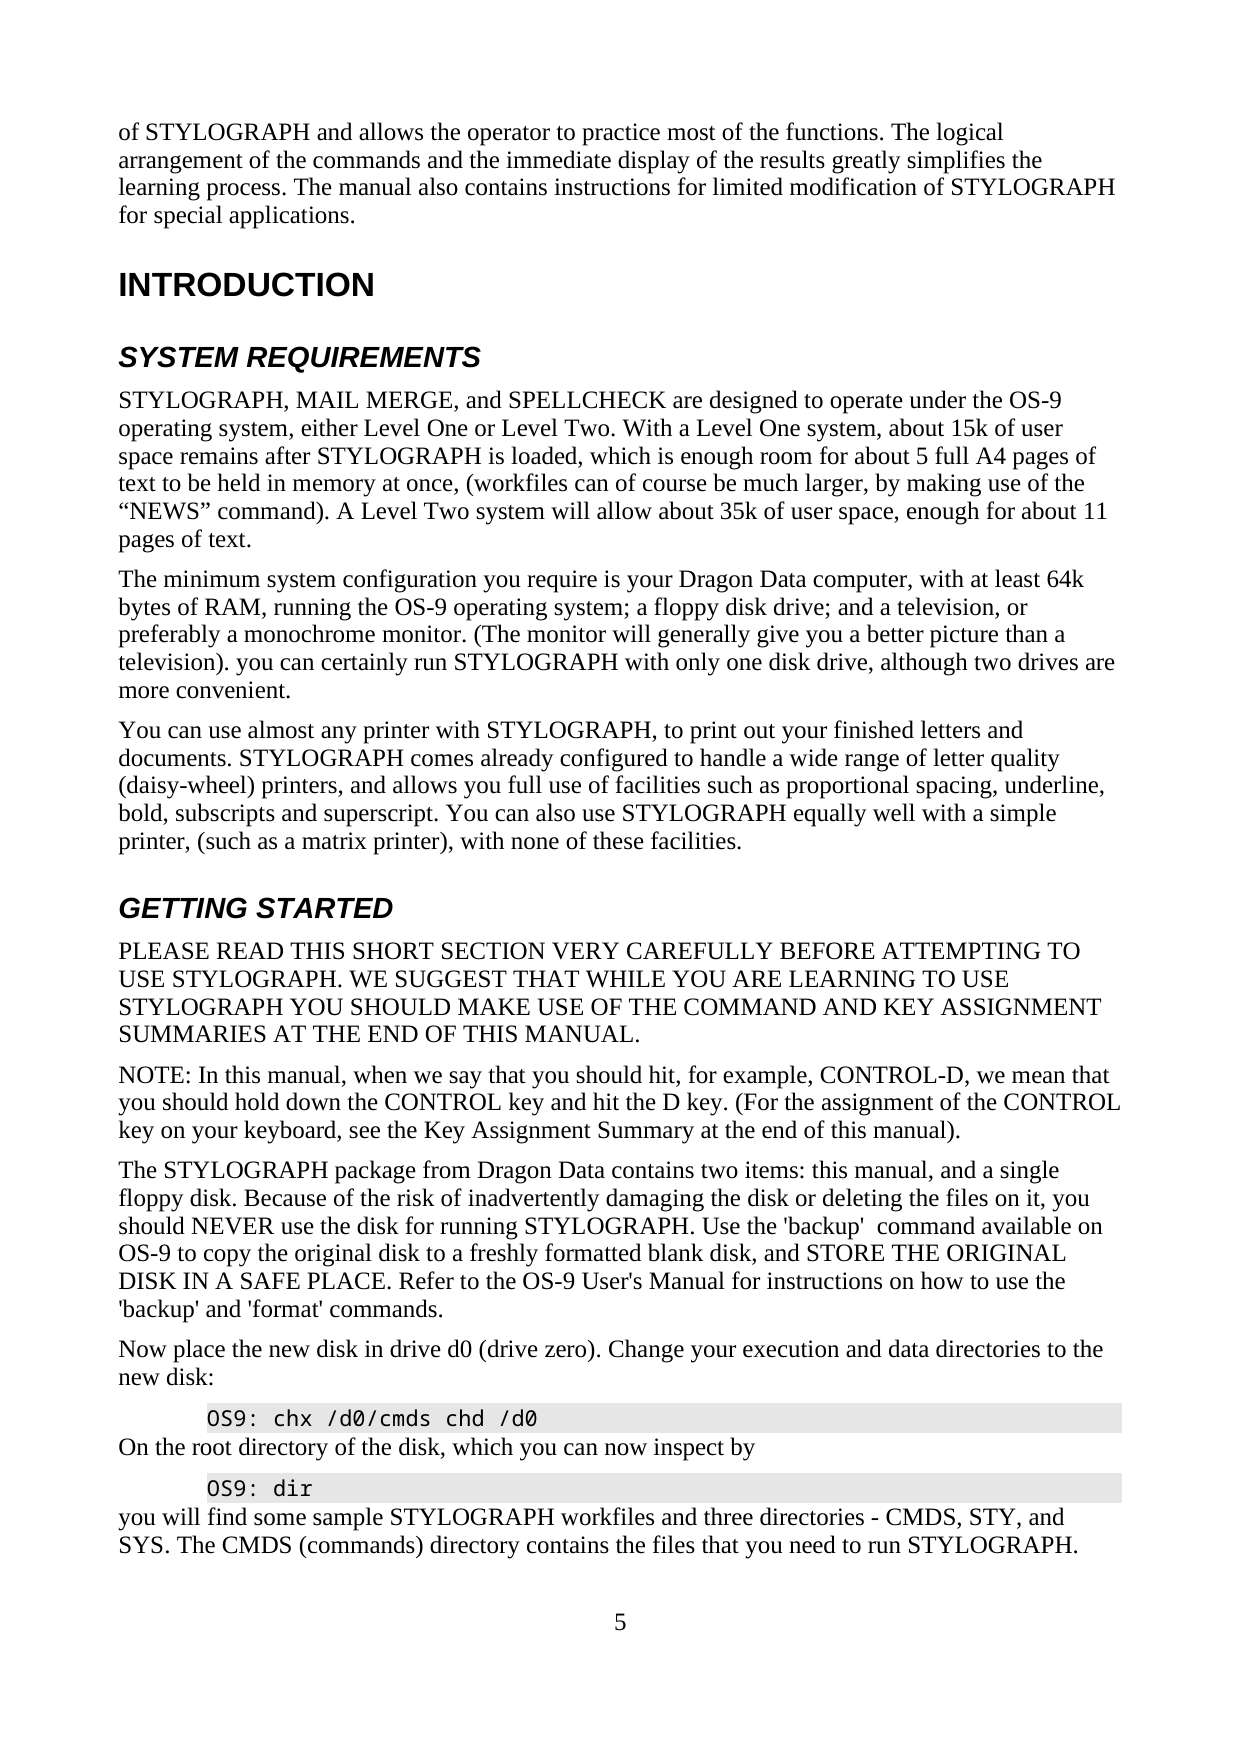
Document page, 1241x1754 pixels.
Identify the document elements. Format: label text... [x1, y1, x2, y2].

subtitle SYSTEM REQUIREMENTS [118, 341, 1122, 374]
text The STYLOGRAPH package from Dragon Data contains two items: this manual, and a single floppy disk. Because of the risk of inadvertently damaging the disk or deleting the files on it, you should NEVER use the disk for running STYLOGRAPH. Use the 'backup' command available on OS-9 to copy the original disk to a freshly formatted blank disk, and STORE THE ORIGINAL DISK IN A SAFE PLACE. Refer to the OS-9 User's Manual for instructions on how to use the 'backup' and 'format' commands. [118, 1156, 1122, 1323]
text Now place the new disk in drive d0 (drive zero). Change your execution and data directories to the new disk: [118, 1335, 1122, 1391]
text The minimum system configuration you require is your Dragon Data computer, with at least 64k bytes of RAM, running the OS-9 operating system; a floppy disk drive; and a television, or preferably a monochrome monitor. (The monitor will generally give you a better picture than a television). you can certainly run STYLOGRAPH with only one disk drive, although two drives are more convenient. [118, 565, 1122, 704]
text OS9: dir [207, 1473, 1122, 1503]
text STYLOGRAPH, MAIL MERGE, and SPELLCHECK are designed to operate under the OS-9 operating system, either Level One or Level Two. With a Level One system, about 15k of user space remains after STYLOGRAPH is loaded, which is enough room for about 5 full A4 pages of text to be held in memory at once, (workfiles can of course be much larger, by making use of the “NEWS” command). A Level Two system will allow about 35k of user space, enough for about 11 pages of text. [118, 386, 1122, 553]
subtitle GETTING STARTED [118, 892, 1122, 925]
text you will find some sample STYLOGRAPH workfiles and three directories - CMDS, STY, and SYS. The CMDS (commands) directory contains the files that you need to run STYLOGRAPH. [118, 1503, 1122, 1559]
subtitle INTRODUCTION [118, 266, 1122, 304]
text On the root directory of the disk, which you can now inspect by [118, 1433, 1122, 1461]
text OS9: chx /d0/cmds chd /d0 [207, 1403, 1122, 1433]
text of STYLOGRAPH and allows the operator to practice most of the functions. The logical arrangement of the commands and the immediate display of the results greatly simplifies the learning process. The manual also contains instructions for limited modification of STYLOGRAPH for special applications. [118, 118, 1122, 229]
text NOTE: In this manual, when we say that you should hit, for example, CONTROL-D, we mean that you should hold down the CONTROL key and hit the D key. (For the assignment of the CONTROL key on your keyboard, see the Key Assignment Summary at the end of this manual). [118, 1061, 1122, 1144]
text You can use almost any printer with STYLOGRAPH, to print out your finished letters and documents. STYLOGRAPH comes already configured to handle a wide range of letter quality (daisy-wheel) printers, and allows you full use of facilities such as proportional spacing, underline, bold, subscripts and superscript. You can also use STYLOGRAPH equally well with a simple printer, (such as a matrix printer), with none of these facilities. [118, 716, 1122, 855]
text PLEASE READ THIS SHORT SECTION VERY CAREFULLY BEFORE ATTEMPTING TO USE STYLOGRAPH. WE SUGGEST THAT WHILE YOU ARE LEARNING TO USE STYLOGRAPH YOU SHOULD MAKE USE OF THE COMMAND AND KEY ASSIGNMENT SUMMARIES AT THE END OF THIS MANUAL. [118, 937, 1122, 1048]
